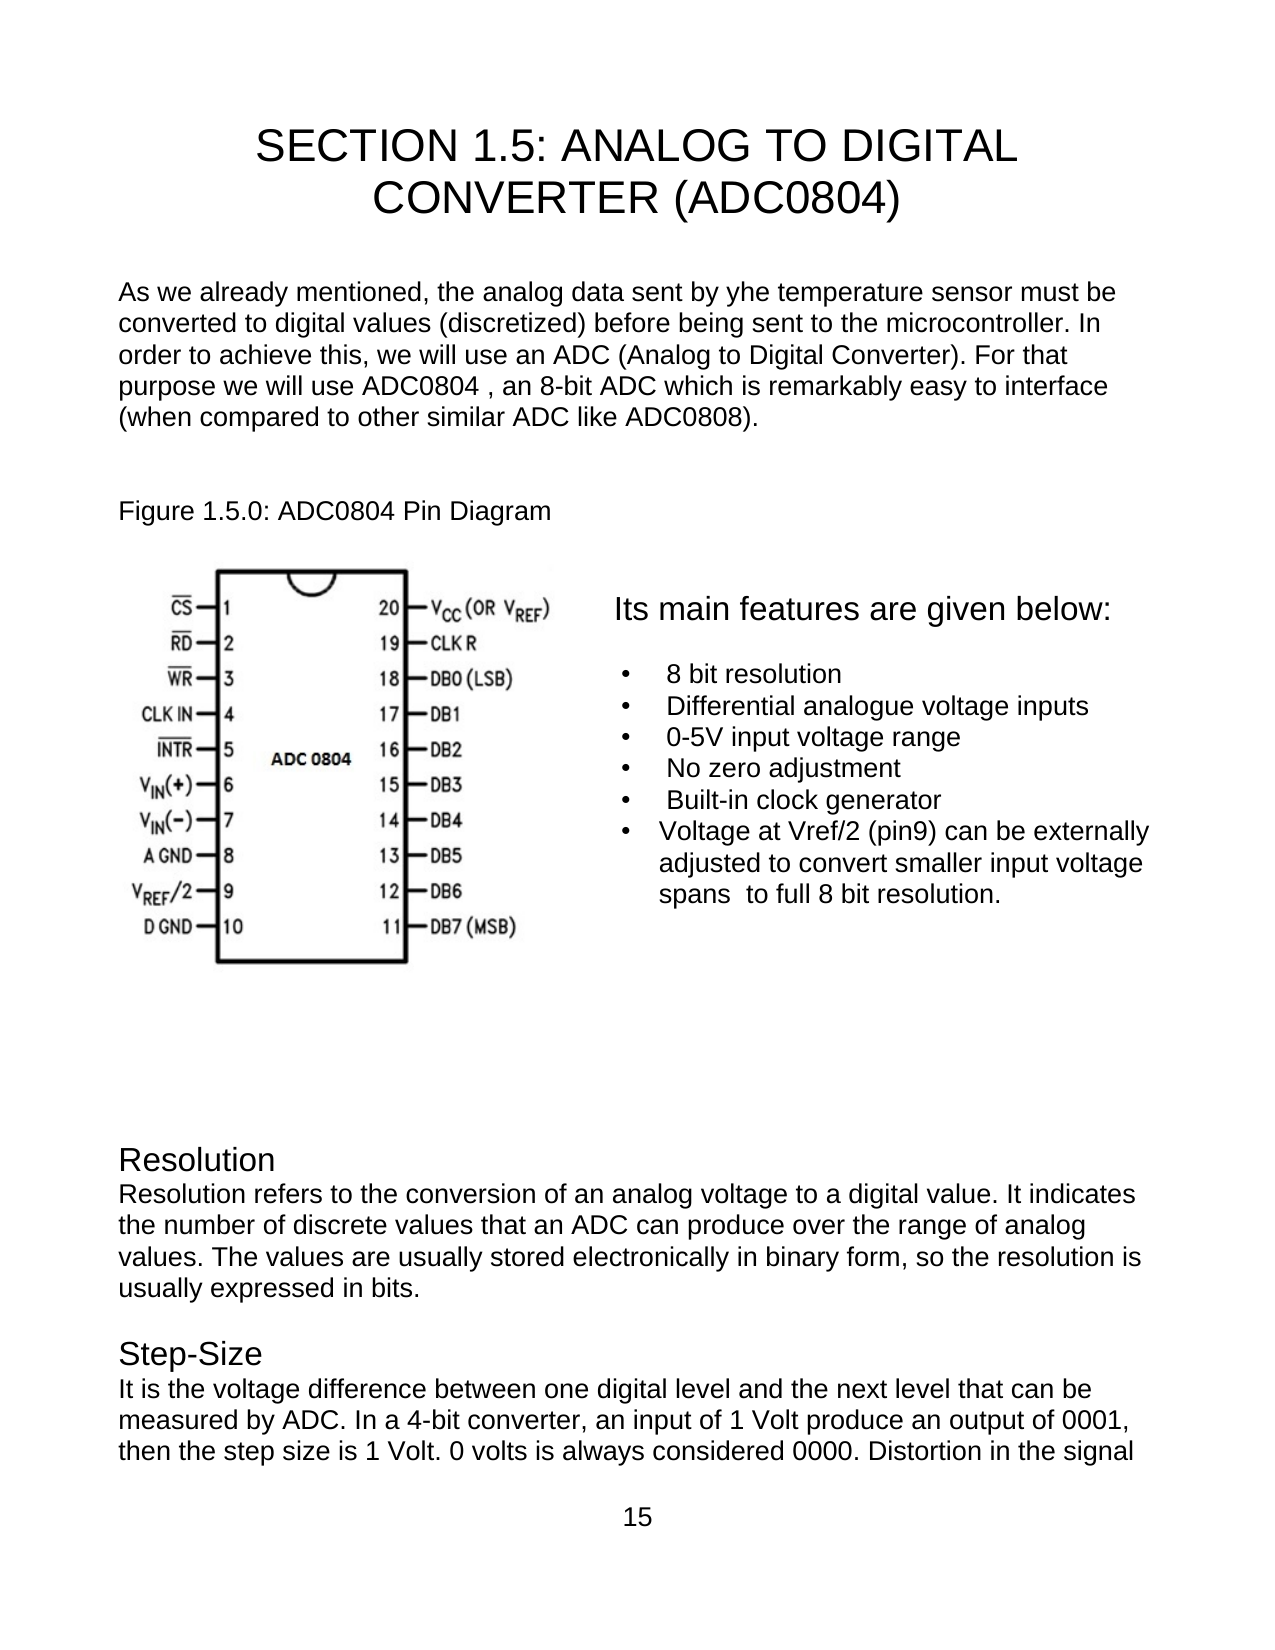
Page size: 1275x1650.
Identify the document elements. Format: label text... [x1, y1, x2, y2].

text Step-Size [118, 1334, 1157, 1373]
list 8 bit resolution [621, 658, 1157, 690]
text It is the voltage difference between one digital level and the next level that can be measured by ADC. In a 4-bit converter, an input of 1 Volt produce an output of 0001, then the step size is 1 Volt. 0 volts is always considered 0000. Distortion in the signal [118, 1373, 1157, 1467]
picture [113, 551, 577, 976]
text As we already mentioned, the analog data sent by yhe temperature sensor must be converted to digital values (discretized) before being sent to the microcontroller. In order to achieve this, we will use an ADC (Analog to Digital Converter). For that purpose we will use ADC0804 , an 8-bit ADC which is remarkably easy to interface (when compared to other similar ADC like ADC0808). [118, 276, 1157, 432]
text SECTION 1.5: ANALOG TO DIGITAL CONVERTER (ADC0804) [118, 118, 1157, 223]
text Its main features are given below: [577, 589, 1157, 627]
list 0-5V input voltage range [621, 721, 1157, 752]
list Voltage at Vref/2 (pin9) can be externally adjusted to convert smaller input voltage spans to full 8 bit resolution. [621, 815, 1157, 909]
text Figure 1.5.0: ADC0804 Pin Diagram [118, 495, 1157, 526]
text Resolution [118, 1140, 1157, 1178]
list Built-in clock generator [621, 784, 1157, 815]
text Resolution refers to the conversion of an analog voltage to a digital value. It indicates the number of discrete values that an ADC can produce over the range of analog values. The values are usually stored electronically in binary form, so the resolution is usually expressed in bits. [118, 1178, 1157, 1303]
list No zero adjustment [621, 752, 1157, 784]
list Differential analogue voltage inputs [621, 690, 1157, 721]
